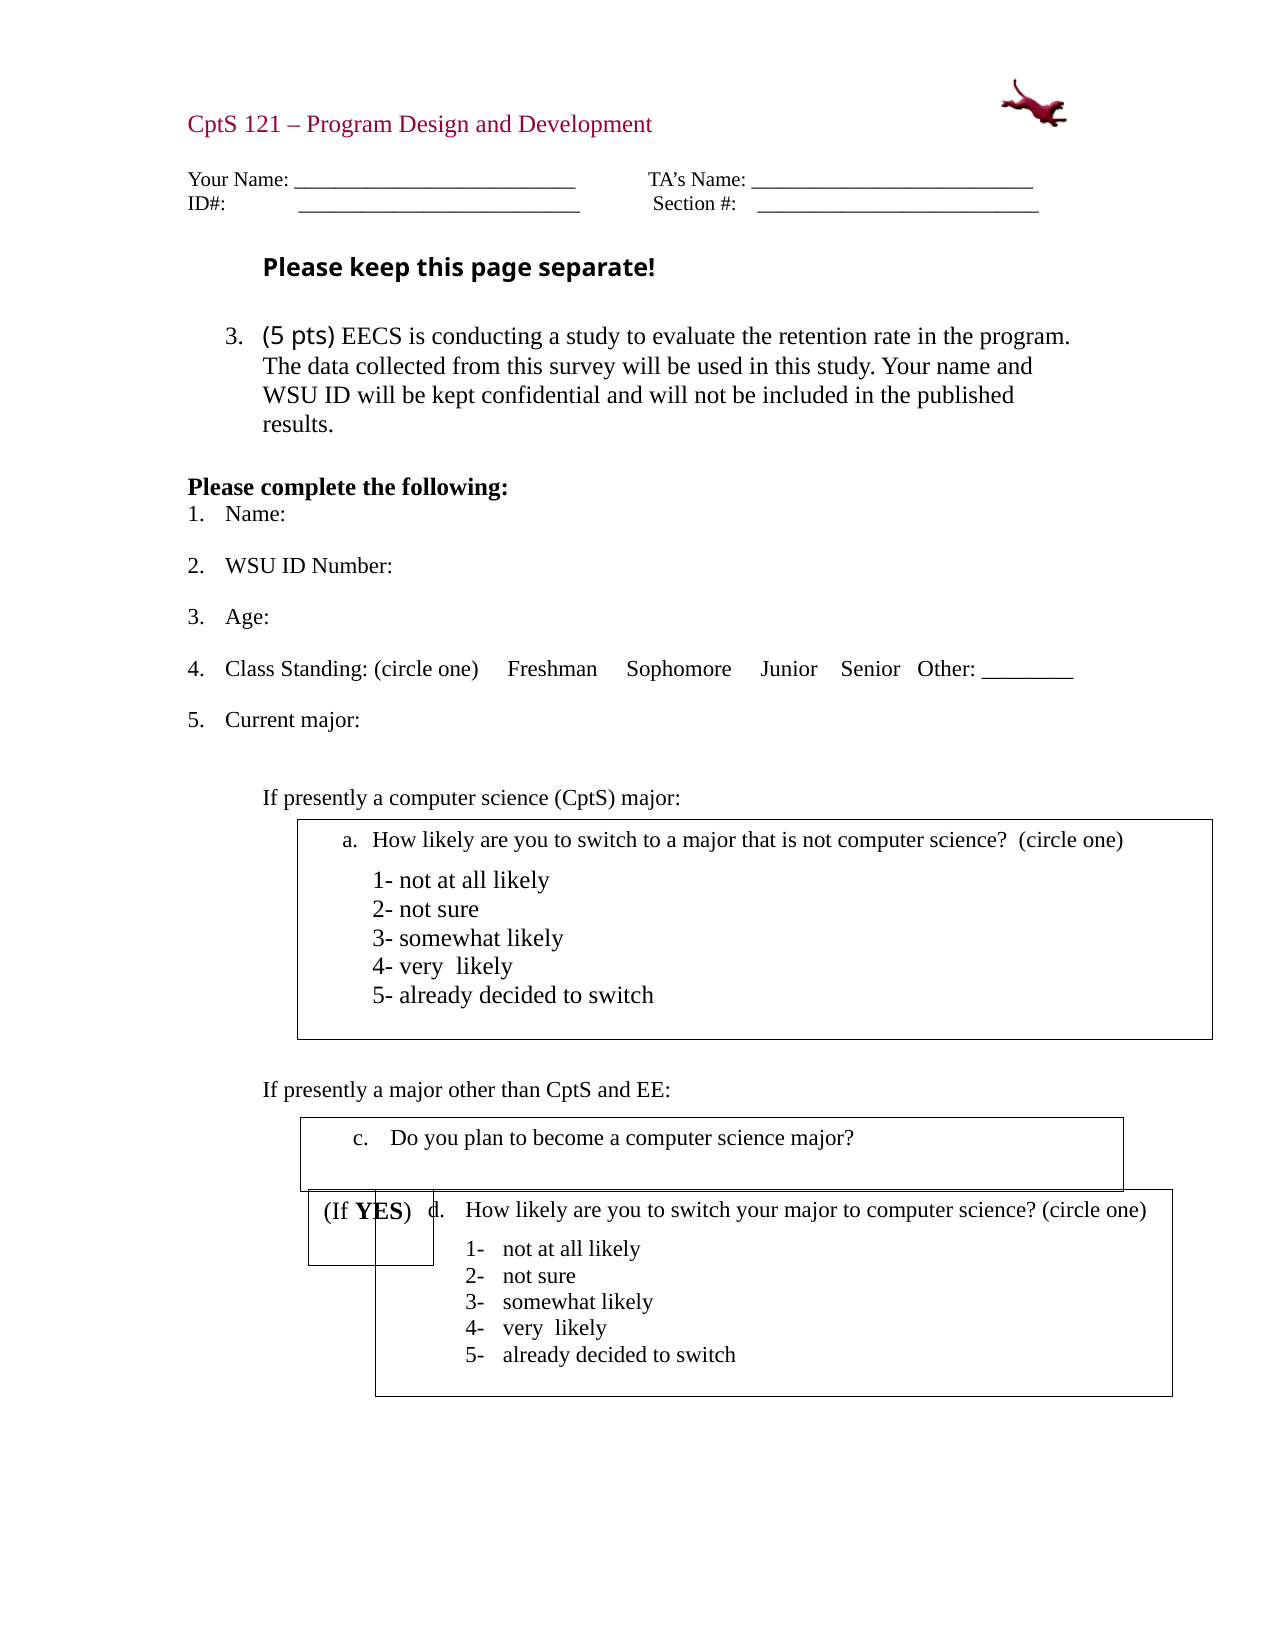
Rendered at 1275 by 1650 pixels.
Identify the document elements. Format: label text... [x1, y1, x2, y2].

list somewhat likely [465, 1288, 1157, 1314]
list How likely are you to switch to a major that is not computer science? (circle one) [342, 826, 1197, 853]
list not sure [465, 1262, 1157, 1288]
text Please complete the following: [187, 472, 1087, 501]
list (5 pts) EECS is conducting a study to evaluate the retention rate in the program. The data collected from this survey will be used in this study. Your name and WSU ID will be kept confidential and will not be included in the published results. [225, 317, 1087, 438]
list How likely are you to switch your major to computer science? (circle one) [434, 1196, 1157, 1223]
text 3- somewhat likely [372, 923, 1197, 951]
text 2- not sure [372, 894, 1197, 923]
list Do you plan to become a computer science major? [353, 1124, 1108, 1151]
text (If YES) [323, 1196, 418, 1225]
text Please keep this page separate! [262, 249, 1087, 283]
list Age: [187, 603, 1087, 629]
list very likely [465, 1314, 1157, 1341]
list Name: [187, 501, 1087, 527]
list If presently a major other than CptS and EE: [262, 1076, 1087, 1103]
list Class Standing: (circle one) Freshman Sophomore Junior Senior Other: ________ [187, 654, 1087, 681]
list If presently a computer science (CptS) major: [262, 784, 1087, 810]
text 5- already decided to switch [372, 980, 1197, 1009]
list already decided to switch [465, 1341, 1157, 1367]
text 4- very likely [372, 951, 1197, 980]
picture [990, 74, 1081, 133]
list Current major: [187, 706, 1087, 732]
text 1- not at all likely [372, 865, 1197, 894]
list not at all likely [465, 1235, 1157, 1262]
list WSU ID Number: [187, 552, 1087, 578]
